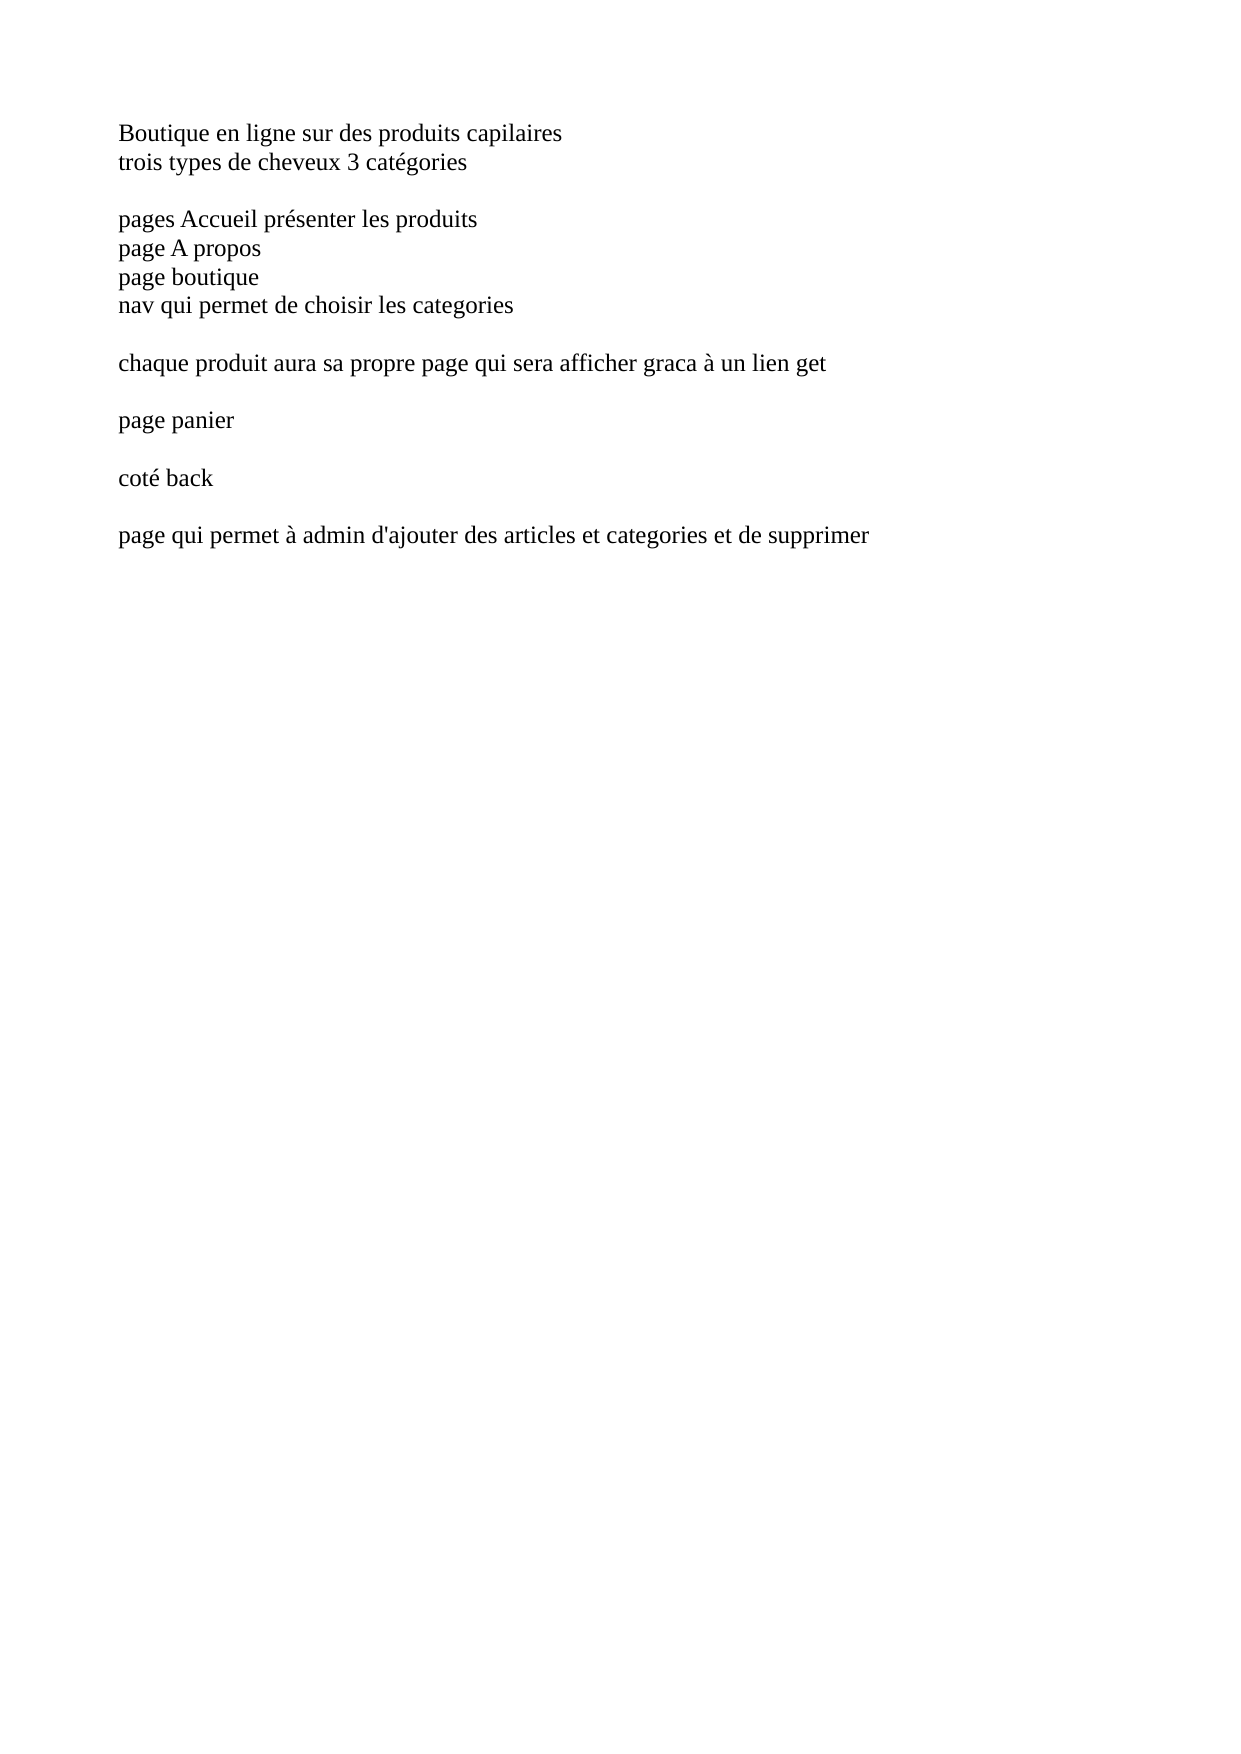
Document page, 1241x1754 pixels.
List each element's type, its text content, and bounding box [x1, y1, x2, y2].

text pages Accueil présenter les produits [118, 204, 1122, 233]
text nav qui permet de choisir les categories [118, 291, 1122, 319]
text page boutique [118, 262, 1122, 291]
text page A propos [118, 233, 1122, 262]
text page panier [118, 406, 1122, 434]
text coté back [118, 463, 1122, 492]
text trois types de cheveux 3 catégories [118, 147, 1122, 176]
text Boutique en ligne sur des produits capilaires [118, 118, 1122, 147]
text page qui permet à admin d'ajouter des articles et categories et de supprimer [118, 521, 1122, 549]
text chaque produit aura sa propre page qui sera afficher graca à un lien get [118, 348, 1122, 377]
